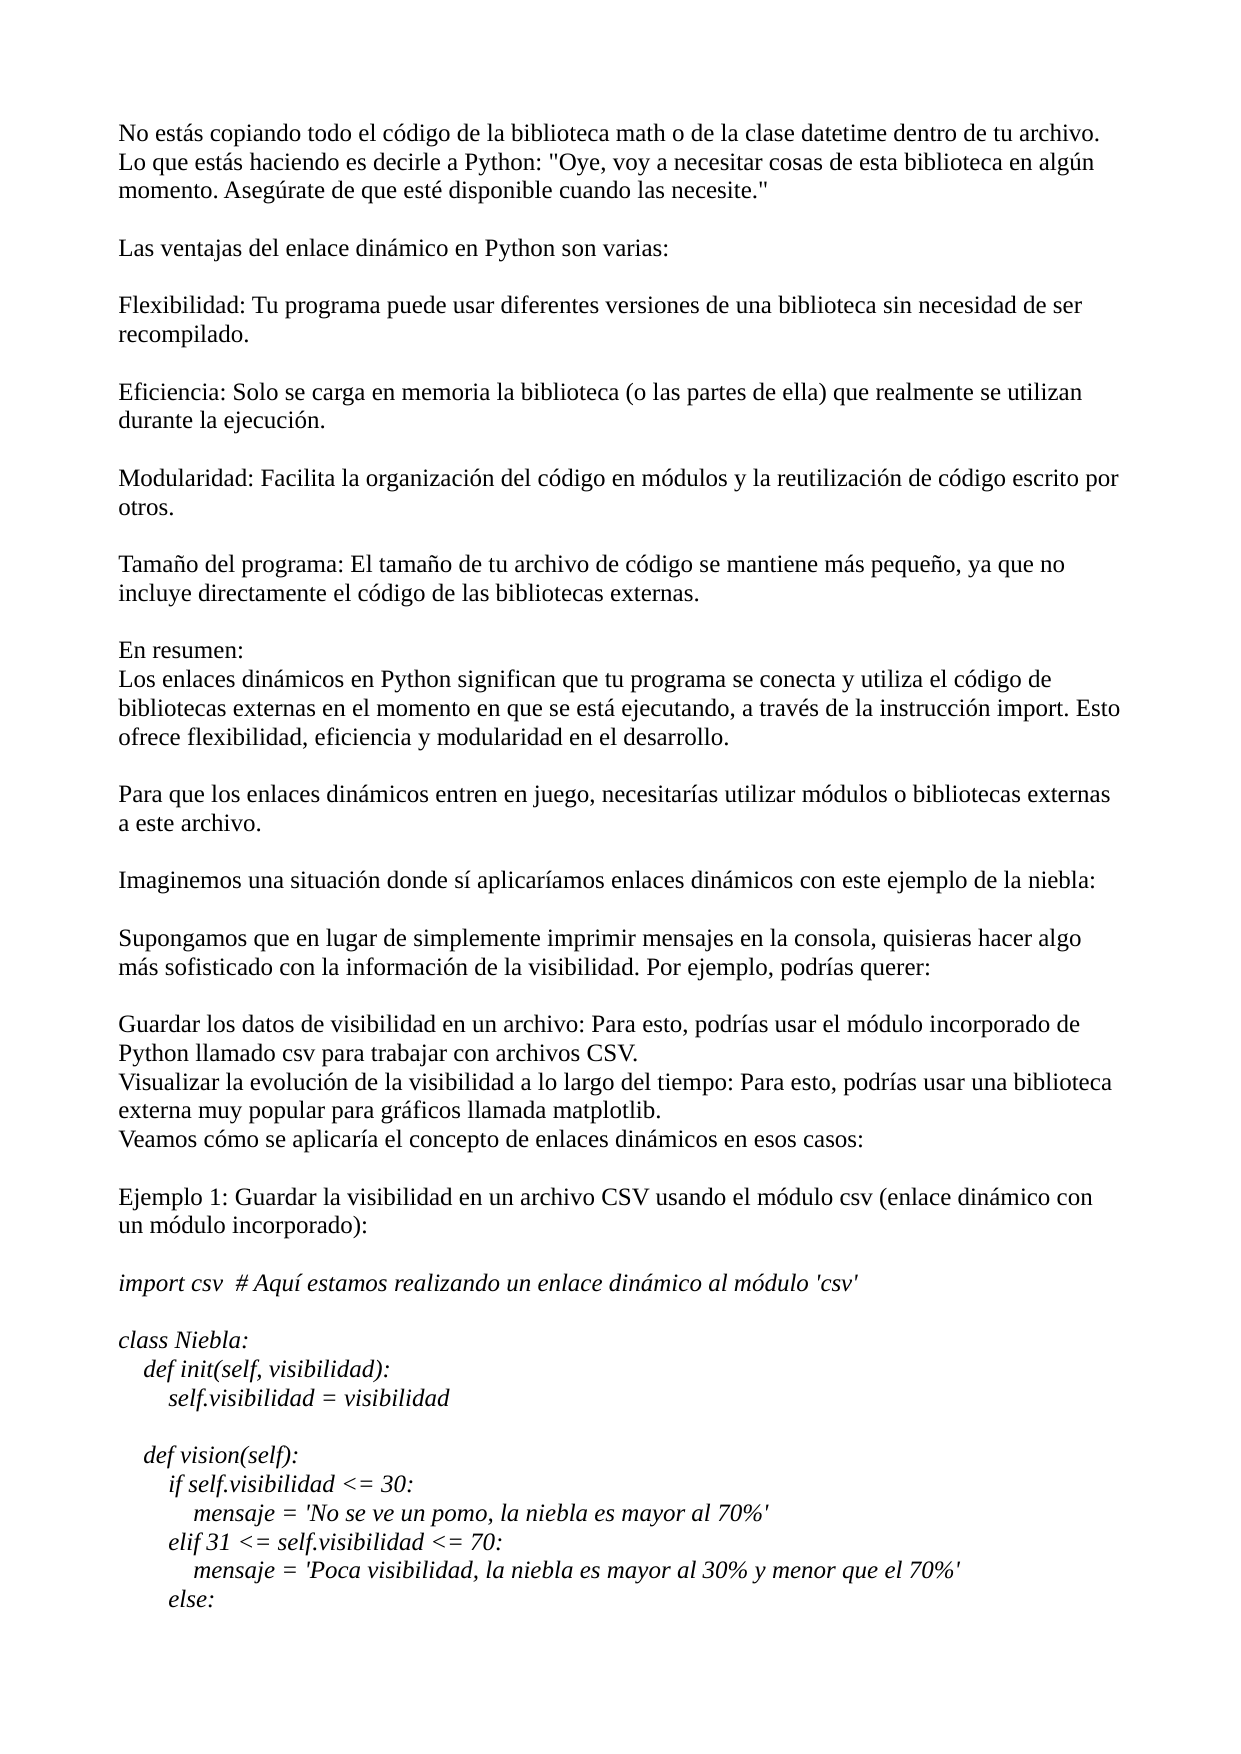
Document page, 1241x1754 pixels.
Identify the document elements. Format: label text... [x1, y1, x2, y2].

text En resumen: [118, 636, 1122, 664]
text def vision(self): [118, 1441, 1122, 1469]
text Ejemplo 1: Guardar la visibilidad en un archivo CSV usando el módulo csv (enlace dinámico con un módulo incorporado): [118, 1182, 1122, 1239]
text Guardar los datos de visibilidad en un archivo: Para esto, podrías usar el módulo incorporado de Python llamado csv para trabajar con archivos CSV. [118, 1009, 1122, 1067]
text Las ventajas del enlace dinámico en Python son varias: [118, 233, 1122, 262]
text Modularidad: Facilita la organización del código en módulos y la reutilización de código escrito por otros. [118, 463, 1122, 521]
text Eficiencia: Solo se carga en memoria la biblioteca (o las partes de ella) que realmente se utilizan durante la ejecución. [118, 377, 1122, 434]
text No estás copiando todo el código de la biblioteca math o de la clase datetime dentro de tu archivo. Lo que estás haciendo es decirle a Python: "Oye, voy a necesitar cosas de esta biblioteca en algún momento. Asegúrate de que esté disponible cuando las necesite." [118, 118, 1122, 204]
text Flexibilidad: Tu programa puede usar diferentes versiones de una biblioteca sin necesidad de ser recompilado. [118, 291, 1122, 348]
text Para que los enlaces dinámicos entren en juego, necesitarías utilizar módulos o bibliotecas externas a este archivo. [118, 779, 1122, 837]
text Visualizar la evolución de la visibilidad a lo largo del tiempo: Para esto, podrías usar una biblioteca externa muy popular para gráficos llamada matplotlib. [118, 1067, 1122, 1124]
text def init(self, visibilidad): [118, 1354, 1122, 1383]
text mensaje = 'No se ve un pomo, la niebla es mayor al 70%' [118, 1498, 1122, 1527]
text else: [118, 1584, 1122, 1613]
text if self.visibilidad <= 30: [118, 1469, 1122, 1498]
text class Niebla: [118, 1326, 1122, 1354]
text Supongamos que en lugar de simplemente imprimir mensajes en la consola, quisieras hacer algo más sofisticado con la información de la visibilidad. Por ejemplo, podrías querer: [118, 923, 1122, 981]
text Imaginemos una situación donde sí aplicaríamos enlaces dinámicos con este ejemplo de la niebla: [118, 866, 1122, 894]
text mensaje = 'Poca visibilidad, la niebla es mayor al 30% y menor que el 70%' [118, 1556, 1122, 1584]
text Tamaño del programa: El tamaño de tu archivo de código se mantiene más pequeño, ya que no incluye directamente el código de las bibliotecas externas. [118, 549, 1122, 607]
text self.visibilidad = visibilidad [118, 1383, 1122, 1412]
text Veamos cómo se aplicaría el concepto de enlaces dinámicos en esos casos: [118, 1124, 1122, 1153]
text import csv # Aquí estamos realizando un enlace dinámico al módulo 'csv' [118, 1268, 1122, 1297]
text Los enlaces dinámicos en Python significan que tu programa se conecta y utiliza el código de bibliotecas externas en el momento en que se está ejecutando, a través de la instrucción import. Esto ofrece flexibilidad, eficiencia y modularidad en el desarrollo. [118, 664, 1122, 751]
text elif 31 <= self.visibilidad <= 70: [118, 1527, 1122, 1556]
